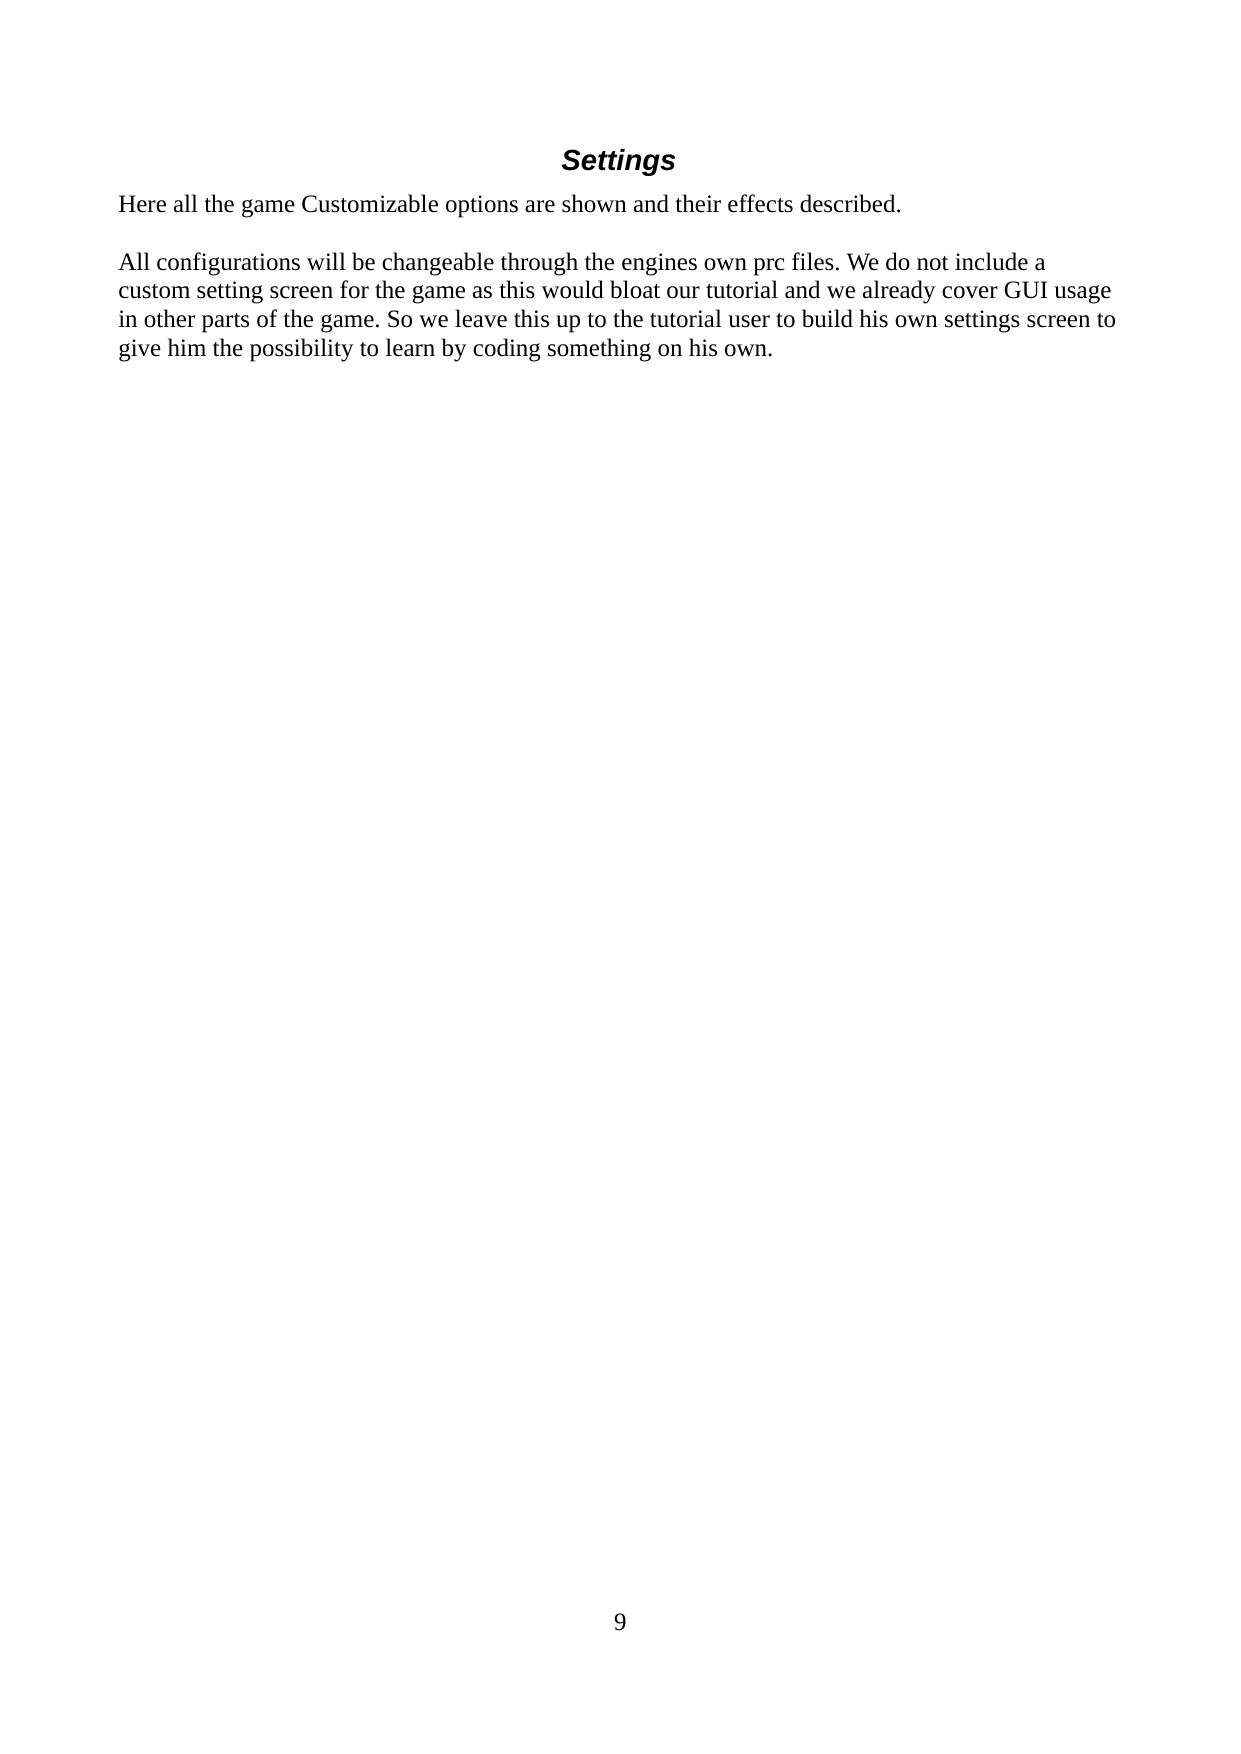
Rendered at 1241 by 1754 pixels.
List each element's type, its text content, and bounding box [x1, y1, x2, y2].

subtitle Settings [118, 143, 1122, 177]
text Here all the game Customizable options are shown and their effects described. [118, 189, 1122, 218]
text All configurations will be changeable through the engines own prc files. We do not include a custom setting screen for the game as this would bloat our tutorial and we already cover GUI usage in other parts of the game. So we leave this up to the tutorial user to build his own settings screen to give him the possibility to learn by coding something on his own. [118, 247, 1122, 362]
